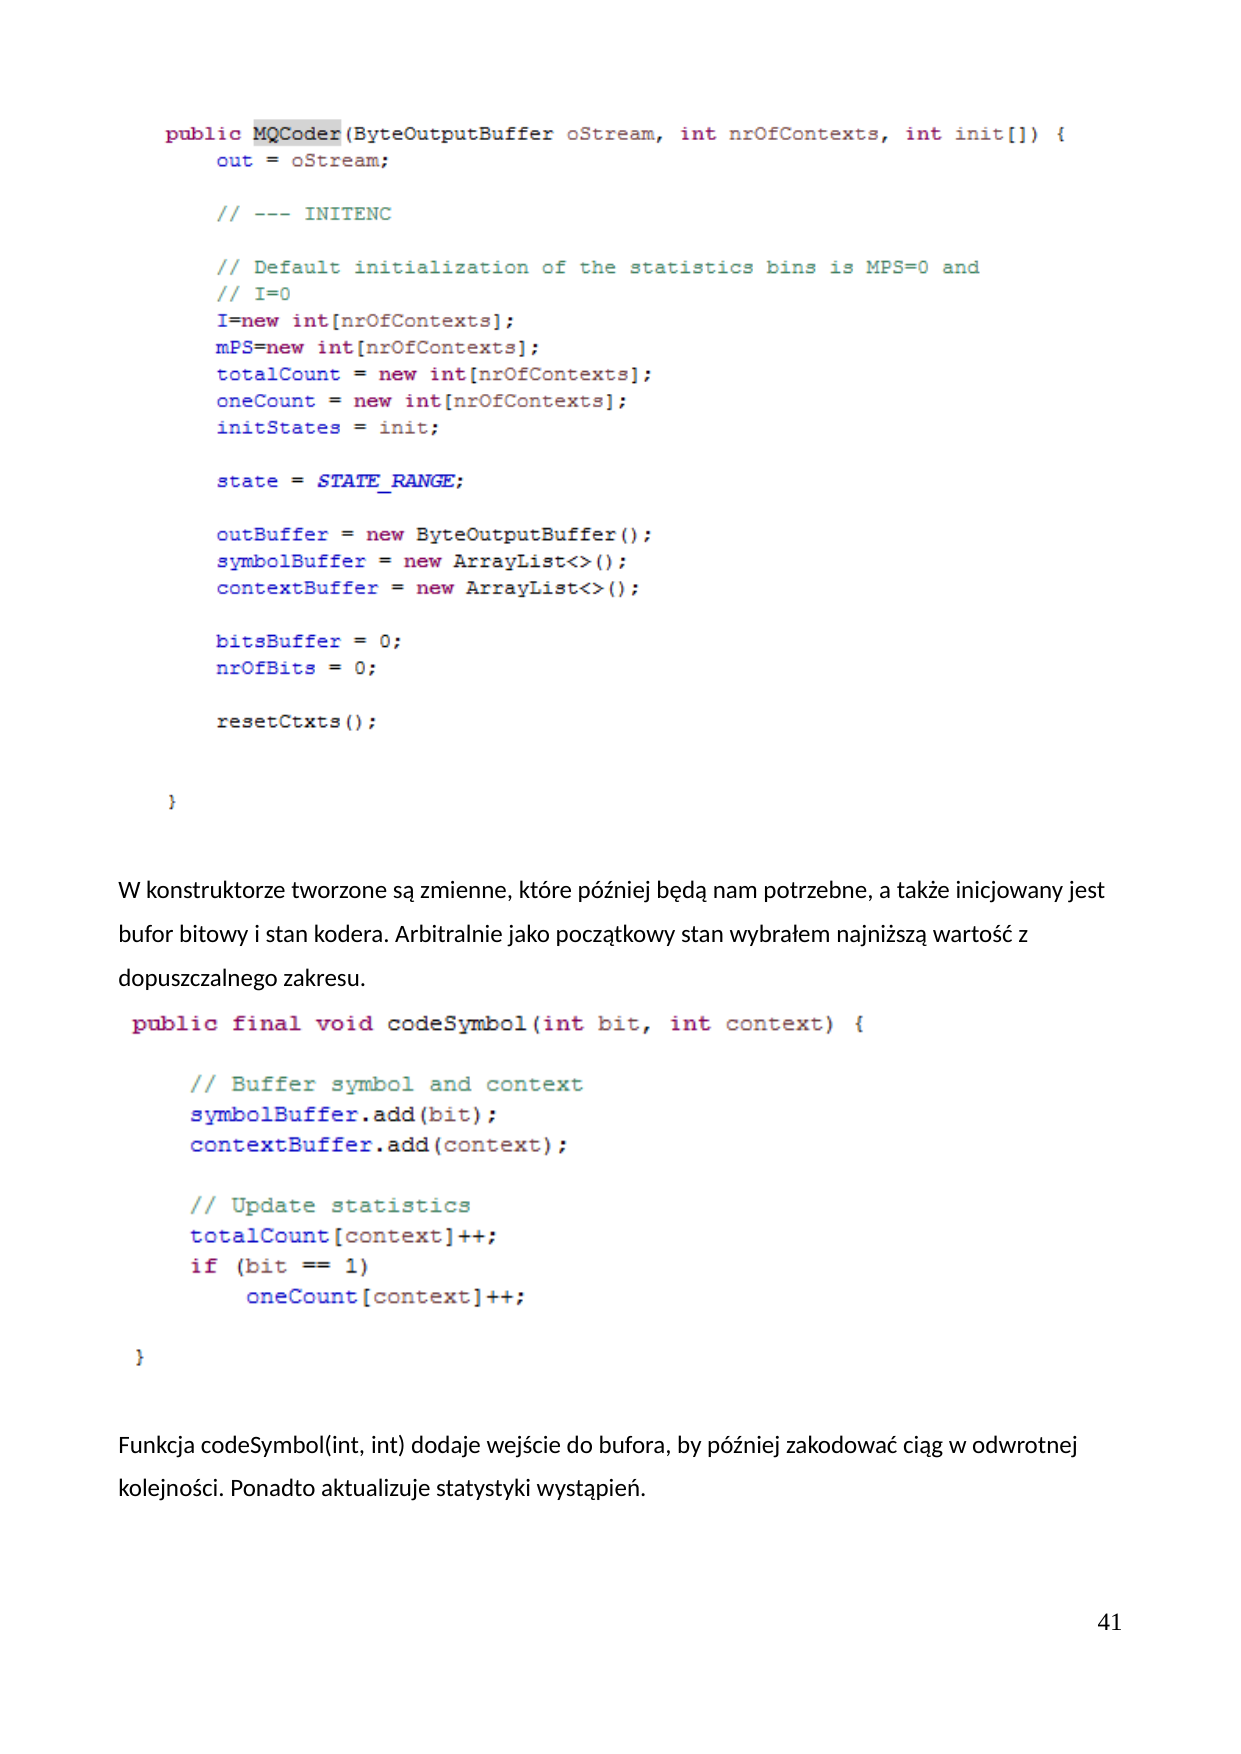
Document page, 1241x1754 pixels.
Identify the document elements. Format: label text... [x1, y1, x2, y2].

text Funkcja codeSymbol(int, int) dodaje wejście do bufora, by później zakodować ciąg w odwrotnej kolejności. Ponadto aktualizuje statystyki wystąpień. [118, 1416, 1122, 1503]
text W konstruktorze tworzone są zmienne, które później będą nam potrzebne, a także inicjowany jest bufor bitowy i stan kodera. Arbitralnie jako początkowy stan wybrałem najniższą wartość z dopuszczalnego zakresu. [118, 861, 1122, 993]
